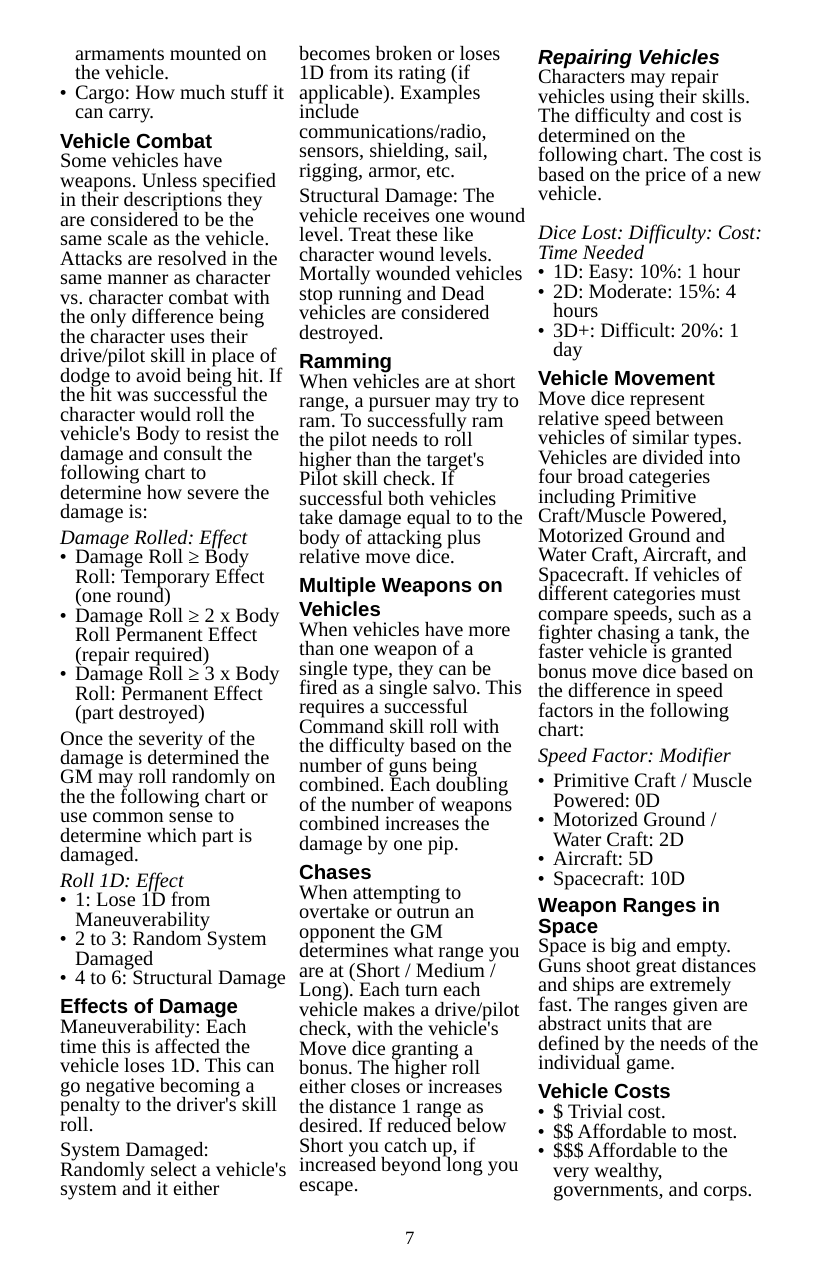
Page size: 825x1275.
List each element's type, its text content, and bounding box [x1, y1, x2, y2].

text Structural Damage: The vehicle receives one wound level. Treat these like character wound levels. Mortally wounded vehicles stop running and Dead vehicles are considered destroyed. [299, 187, 526, 343]
text Maneuverability: Each time this is affected the vehicle loses 1D. This can go negative becoming a penalty to the driver's skill roll. [60, 1018, 287, 1135]
text Characters may repair vehicles using their skills. The difficulty and cost is determined on the following chart. The cost is based on the price of a new vehicle. [538, 68, 765, 205]
text Move dice represent relative speed between vehicles of similar types. Vehicles are divided into four broad categeries including Primitive Craft/Muscle Powered, Motorized Ground and Water Craft, Aircraft, and Spacecraft. If vehicles of different categories must compare speeds, such as a fighter chasing a tank, the faster vehicle is granted bonus move dice based on the difference in speed factors in the following chart: [538, 390, 765, 741]
subtitle Weapon Ranges in Space [538, 895, 765, 937]
list Damage Roll ≥ 2 x Body Roll Permanent Effect (repair required) [60, 606, 287, 665]
list 2D: Moderate: 15%: 4 hours [538, 283, 765, 322]
text Once the severity of the damage is determined the GM may roll randomly on the the following chart or use common sense to determine which part is damaged. [60, 729, 287, 866]
text Dice Lost: Difficulty: Cost: Time Needed [538, 205, 765, 263]
list 3D+: Difficult: 20%: 1 day [538, 322, 765, 361]
text Space is big and empty. Guns shoot great distances and ships are extremely fast. The ranges given are abstract units that are defined by the needs of the individual game. [538, 937, 765, 1074]
text Roll 1D: Effect [60, 872, 287, 891]
text System Damaged: Randomly select a vehicle's system and it either [60, 1141, 287, 1199]
list Cargo: How much stuff it can carry. [60, 84, 287, 123]
list Damage Roll ≥ 3 x Body Roll: Permanent Effect (part destroyed) [60, 665, 287, 723]
subtitle Vehicle Combat [60, 129, 287, 152]
text When vehicles are at short range, a pursuer may try to ram. To successfully ram the pilot needs to roll higher than the target's Pilot skill check. If successful both vehicles take damage equal to to the body of attacking plus relative move dice. [299, 373, 526, 567]
list Motorized Ground / Water Craft: 2D [538, 811, 765, 850]
subtitle Chases [299, 860, 526, 884]
list 1D: Easy: 10%: 1 hour [538, 263, 765, 283]
text becomes broken or loses 1D from its rating (if applicable). Examples include communications/radio, sensors, shielding, sail, rigging, armor, etc. [299, 45, 526, 181]
subtitle Multiple Weapons on Vehicles [299, 573, 526, 620]
list 2 to 3: Random System Damaged [60, 930, 287, 969]
list Primitive Craft / Muscle Powered: 0D [538, 772, 765, 811]
list Weapons: Any armaments mounted on the vehicle. [60, 45, 287, 84]
text When vehicles have more than one weapon of a single type, they can be fired as a single salvo. This requires a successful Command skill roll with the difficulty based on the number of guns being combined. Each doubling of the number of weapons combined increases the damage by one pip. [299, 620, 526, 854]
subtitle Repairing Vehicles [538, 45, 765, 68]
list 1: Lose 1D from Maneuverability [60, 891, 287, 930]
text When attempting to overtake or outrun an opponent the GM determines what range you are at (Short / Medium / Long). Each turn each vehicle makes a drive/pilot check, with the vehicle's Move dice granting a bonus. The higher roll either closes or increases the distance 1 range as desired. If reduced below Short you catch up, if increased beyond long you escape. [299, 884, 526, 1195]
subtitle Vehicle Costs [538, 1080, 765, 1103]
list Spacecraft: 10D [538, 870, 765, 889]
text Damage Rolled: Effect [60, 528, 287, 548]
subtitle Vehicle Movement [538, 367, 765, 390]
text Some vehicles have weapons. Unless specified in their descriptions they are considered to be the same scale as the vehicle. Attacks are resolved in the same manner as character vs. character combat with the only difference being the character uses their drive/pilot skill in place of dodge to avoid being hit. If the hit was successful the character would roll the vehicle's Body to resist the damage and consult the following chart to determine how severe the damage is: [60, 152, 287, 522]
list $ Trivial cost. [538, 1103, 765, 1123]
subtitle Effects of Damage [60, 995, 287, 1018]
list 4 to 6: Structural Damage [60, 969, 287, 989]
list Damage Roll ≥ Body Roll: Temporary Effect (one round) [60, 548, 287, 606]
list $$$ Affordable to the very wealthy, governments, and corps. [538, 1142, 765, 1201]
list $$ Affordable to most. [538, 1123, 765, 1142]
list Aircraft: 5D [538, 850, 765, 870]
text Speed Factor: Modifier [538, 747, 765, 766]
subtitle Ramming [299, 349, 526, 373]
